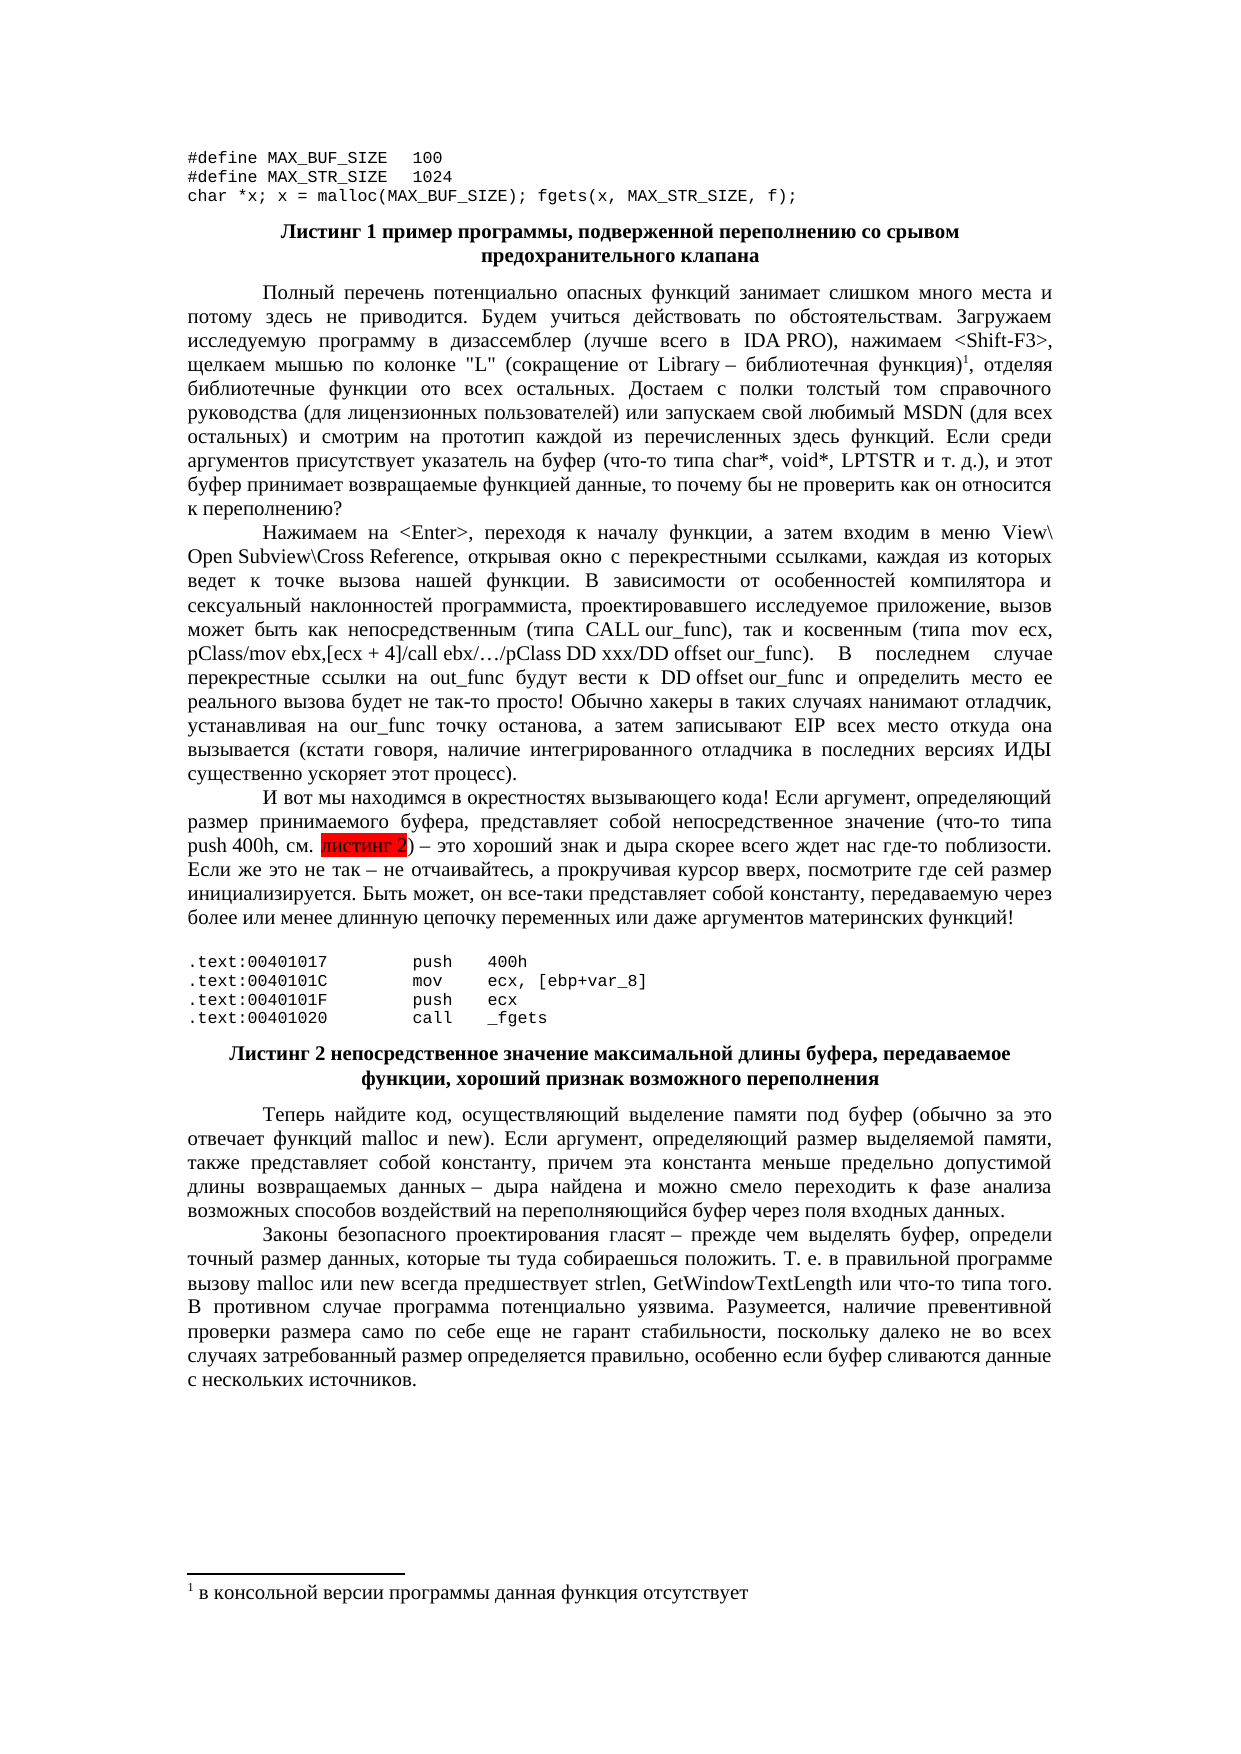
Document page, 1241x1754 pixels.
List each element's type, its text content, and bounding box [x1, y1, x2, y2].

text .text:00401017 push 400h [187, 953, 1053, 972]
text Законы безопасного проектирования гласят – прежде чем выделять буфер, определи точный размер данных, которые ты туда собираешься положить. Т. е. в правильной программе вызову malloc или new всегда предшествует strlen, GetWindowTextLength или что-то типа того. В противном случае программа потенциально уязвима. Разумеется, наличие превентивной проверки размера само по себе еще не гарант стабильности, поскольку далеко не во всех случаях затребованный размер определяется правильно, особенно если буфер сливаются данные с нескольких источников. [187, 1222, 1053, 1391]
text Нажимаем на <Enter>, переходя к началу функции, а затем входим в меню View\Open Subview\Cross Reference, открывая окно с перекрестными ссылками, каждая из которых ведет к точке вызова нашей функции. В зависимости от особенностей компилятора и сексуальный наклонностей программиста, проектировавшего исследуемое приложение, вызов может быть как непосредственным (типа CALL our_func), так и косвенным (типа mov ecx, pClass/mov ebx,[ecx + 4]/call ebx/…/pClass DD xxx/DD offset our_func). В последнем случае перекрестные ссылки на out_func будут вести к DD offset our_func и определить место ее реального вызова будет не так-то просто! Обычно хакеры в таких случаях нанимают отладчик, устанавливая на our_func точку останова, а затем записывают EIP всех место откуда она вызывается (кстати говоря, наличие интегрированного отладчика в последних версиях ИДЫ существенно ускоряет этот процесс). [187, 520, 1053, 785]
text Листинг 1 пример программы, подверженной переполнению со срывом предохранительного клапана [187, 219, 1053, 267]
text .text:00401020 call _fgets [187, 1010, 1053, 1029]
text .text:0040101F push ecx [187, 991, 1053, 1010]
text Теперь найдите код, осуществляющий выделение памяти под буфер (обычно за это отвечает функций malloc и new). Если аргумент, определяющий размер выделяемой памяти, также представляет собой константу, причем эта константа меньше предельно допустимой длины возвращаемых данных – дыра найдена и можно смело переходить к фазе анализа возможных способов воздействий на переполняющийся буфер через поля входных данных. [187, 1102, 1053, 1222]
text Полный перечень потенциально опасных функций занимает слишком много места и потому здесь не приводится. Будем учиться действовать по обстоятельствам. Загружаем исследуемую программу в дизассемблер (лучше всего в IDA PRO), нажимаем <Shift-F3>, щелкаем мышью по колонке "L" (сокращение от Library – библиотечная функция), отделяя библиотечные функции ото всех остальных. Достаем с полки толстый том справочного руководства (для лицензионных пользователей) или запускаем свой любимый MSDN (для всех остальных) и смотрим на прототип каждой из перечисленных здесь функций. Если среди аргументов присутствует указатель на буфер (что-то типа char*, void*, LPTSTR и т. д.), и этот буфер принимает возвращаемые функцией данные, то почему бы не проверить как он относится к переполнению? [187, 280, 1053, 520]
text #define MAX_STR_SIZE 1024 [187, 169, 1053, 188]
text Листинг 2 непосредственное значение максимальной длины буфера, передаваемое функции, хороший признак возможного переполнения [187, 1041, 1053, 1089]
text #define MAX_BUF_SIZE 100 [187, 150, 1053, 169]
text И вот мы находимся в окрестностях вызывающего кода! Если аргумент, определяющий размер принимаемого буфера, представляет собой непосредственное значение (что-то типа push 400h, см. листинг 2) – это хороший знак и дыра скорее всего ждет нас где-то поблизости. Если же это не так – не отчаивайтесь, а прокручивая курсор вверх, посмотрите где сей размер инициализируется. Быть может, он все-таки представляет собой константу, передаваемую через более или менее длинную цепочку переменных или даже аргументов материнских функций! [187, 785, 1053, 929]
text char *x; x = malloc(MAX_BUF_SIZE); fgets(x, MAX_STR_SIZE, f); [187, 188, 1053, 207]
text в консольной версии программы данная функция отсутствует [187, 1580, 1053, 1604]
text .text:0040101C mov ecx, [ebp+var_8] [187, 972, 1053, 991]
